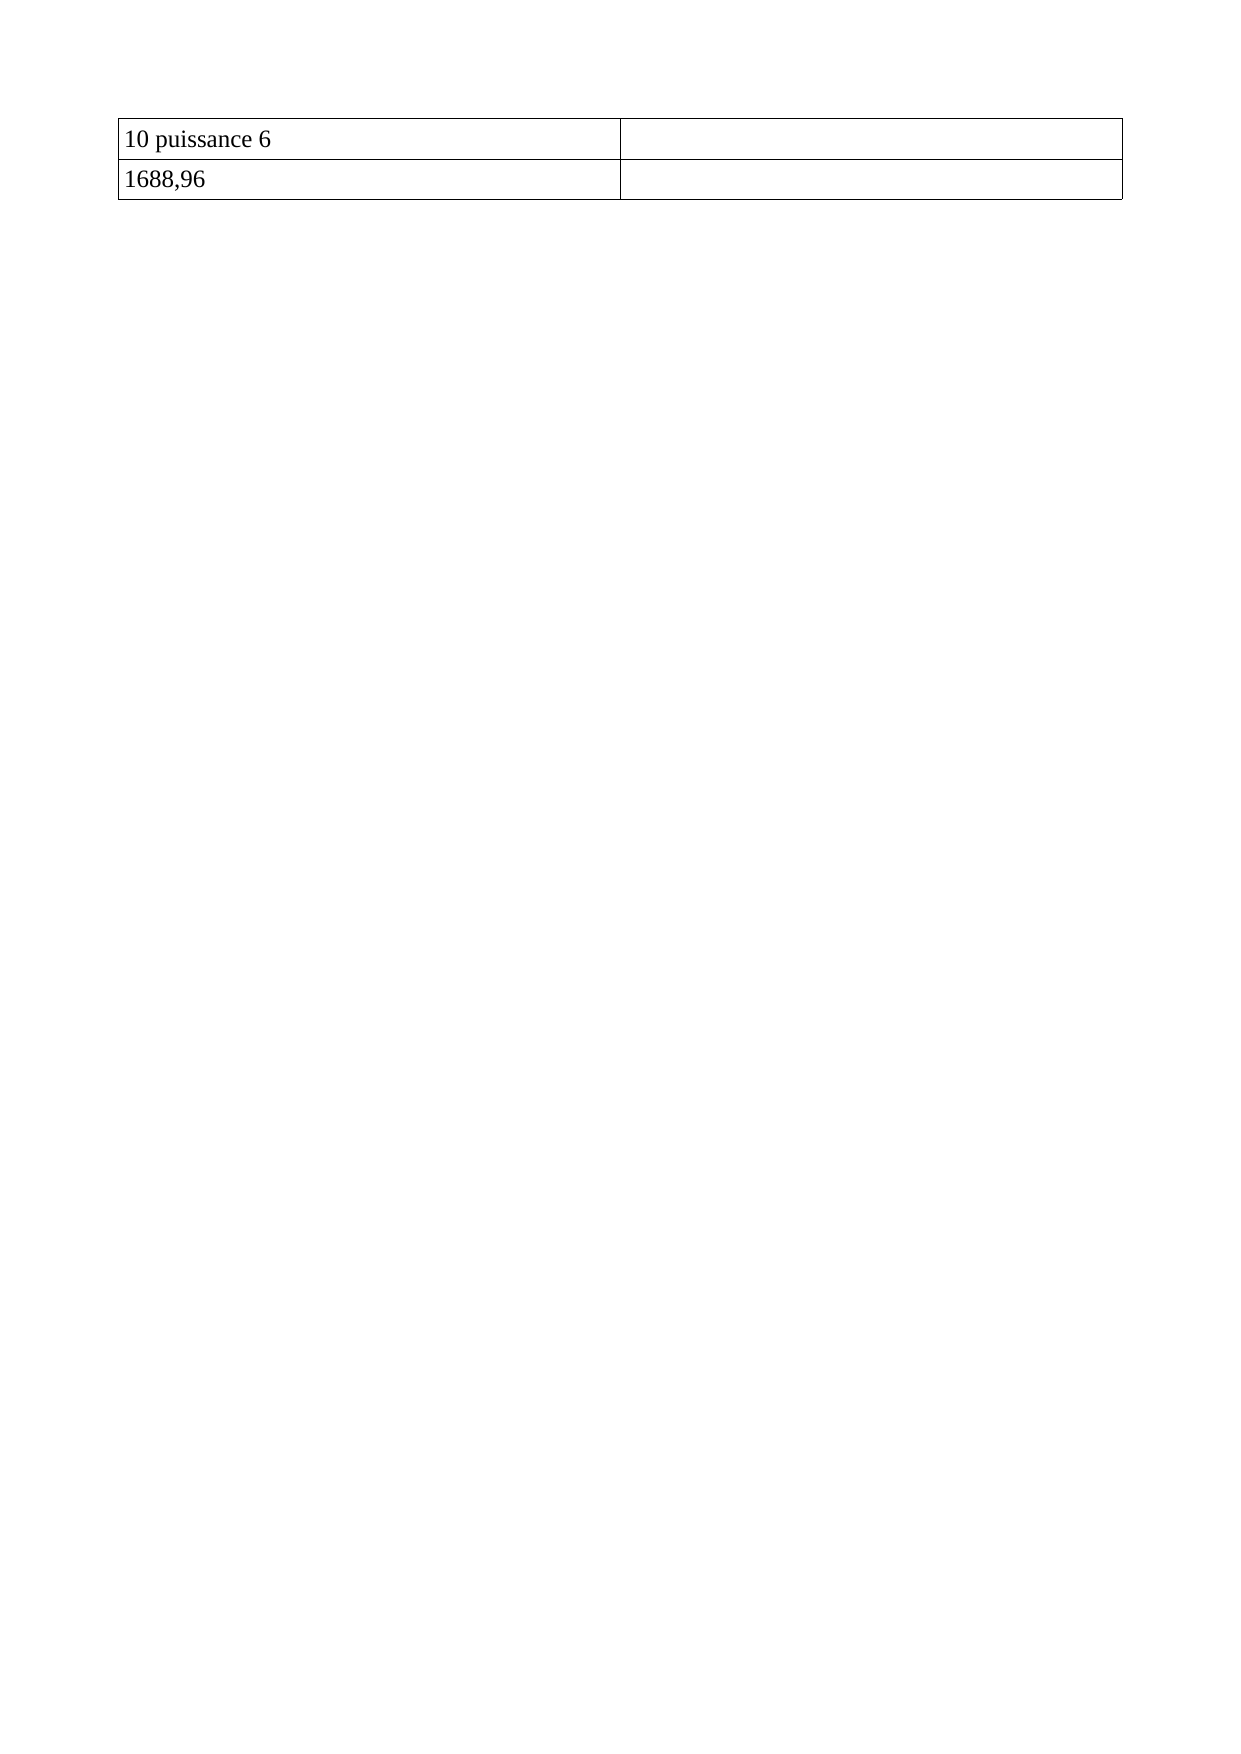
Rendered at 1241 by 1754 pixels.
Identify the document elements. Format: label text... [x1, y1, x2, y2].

table_header 10 puissance 6 [119, 119, 620, 158]
table_header [621, 119, 1122, 158]
table_cell [621, 160, 1122, 199]
table_cell 1688,96 [119, 160, 620, 199]
